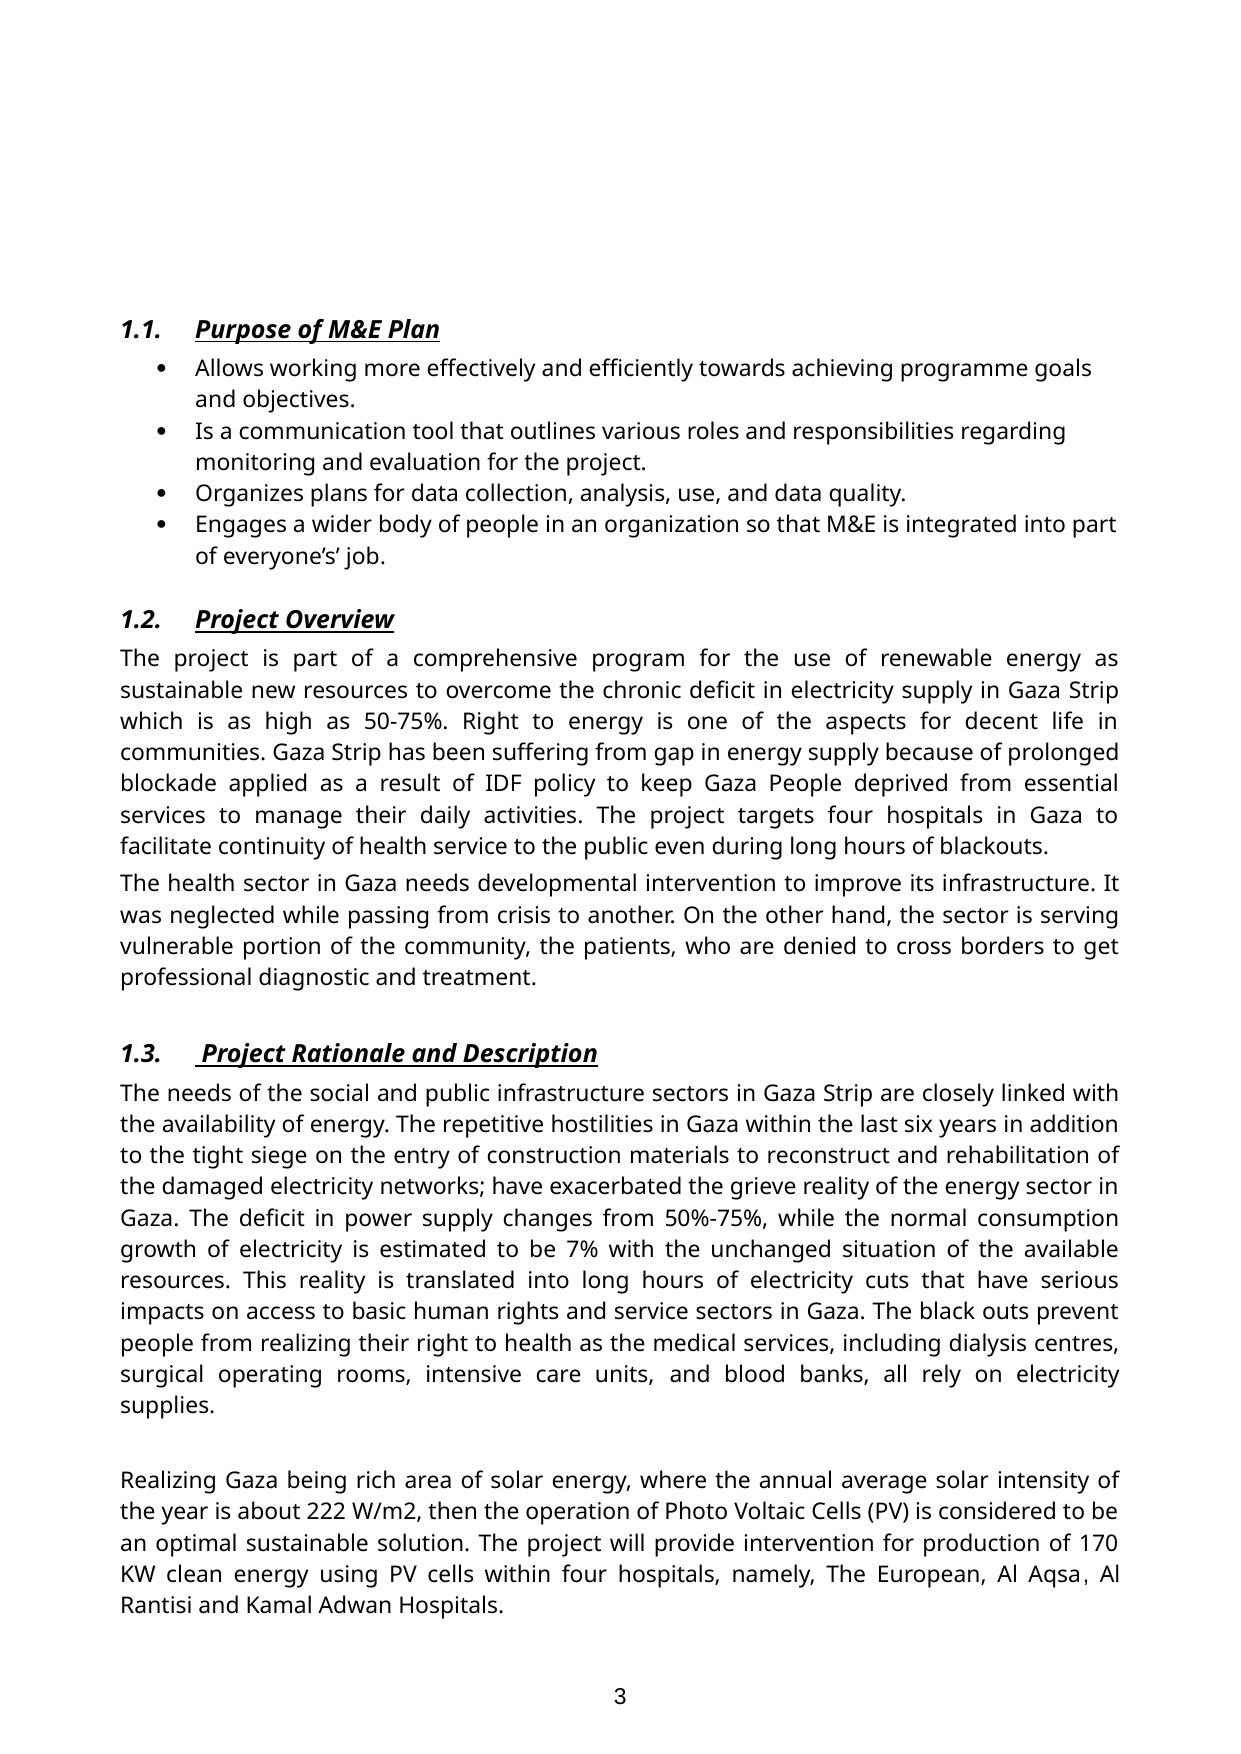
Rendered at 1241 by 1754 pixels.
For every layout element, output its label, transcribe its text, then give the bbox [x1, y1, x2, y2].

text The health sector in Gaza needs developmental intervention to improve its infrastructure. It was neglected while passing from crisis to another. On the other hand, the sector is serving vulnerable portion of the community, the patients, who are denied to cross borders to get professional diagnostic and treatment. [120, 867, 1120, 992]
list Is a communication tool that outlines various roles and responsibilities regarding monitoring and evaluation for the project. [157, 414, 1120, 477]
text Realizing Gaza being rich area of solar energy, where the annual average solar intensity of the year is about 222 W/m2, then the operation of Photo Voltaic Cells (PV) is considered to be an optimal sustainable solution. The project will provide intervention for production of 170 KW clean energy using PV cells within four hospitals, namely, The European, Al Aqsa, Al Rantisi and Kamal Adwan Hospitals. [120, 1464, 1120, 1620]
list Organizes plans for data collection, analysis, use, and data quality. [157, 477, 1120, 508]
subtitle Purpose of M&E Plan [120, 312, 1120, 346]
subtitle Project Overview [120, 602, 1120, 636]
list Engages a wider body of people in an organization so that M&E is integrated into part of everyone’s’ job. [157, 508, 1120, 571]
text The project is part of a comprehensive program for the use of renewable energy as sustainable new resources to overcome the chronic deficit in electricity supply in Gaza Strip which is as high as 50-75%. Right to energy is one of the aspects for decent life in communities. Gaza Strip has been suffering from gap in energy supply because of prolonged blockade applied as a result of IDF policy to keep Gaza People deprived from essential services to manage their daily activities. The project targets four hospitals in Gaza to facilitate continuity of health service to the public even during long hours of blackouts. [120, 642, 1120, 861]
subtitle Project Rationale and Description [120, 1036, 1120, 1070]
list Allows working more effectively and efficiently towards achieving programme goals and objectives. [157, 352, 1120, 414]
text The needs of the social and public infrastructure sectors in Gaza Strip are closely linked with the availability of energy. The repetitive hostilities in Gaza within the last six years in addition to the tight siege on the entry of construction materials to reconstruct and rehabilitation of the damaged electricity networks; have exacerbated the grieve reality of the energy sector in Gaza. The deficit in power supply changes from 50%-75%, while the normal consumption growth of electricity is estimated to be 7% with the unchanged situation of the available resources. This reality is translated into long hours of electricity cuts that have serious impacts on access to basic human rights and service sectors in Gaza. The black outs prevent people from realizing their right to health as the medical services, including dialysis centres, surgical operating rooms, intensive care units, and blood banks, all rely on electricity supplies. [120, 1076, 1120, 1420]
